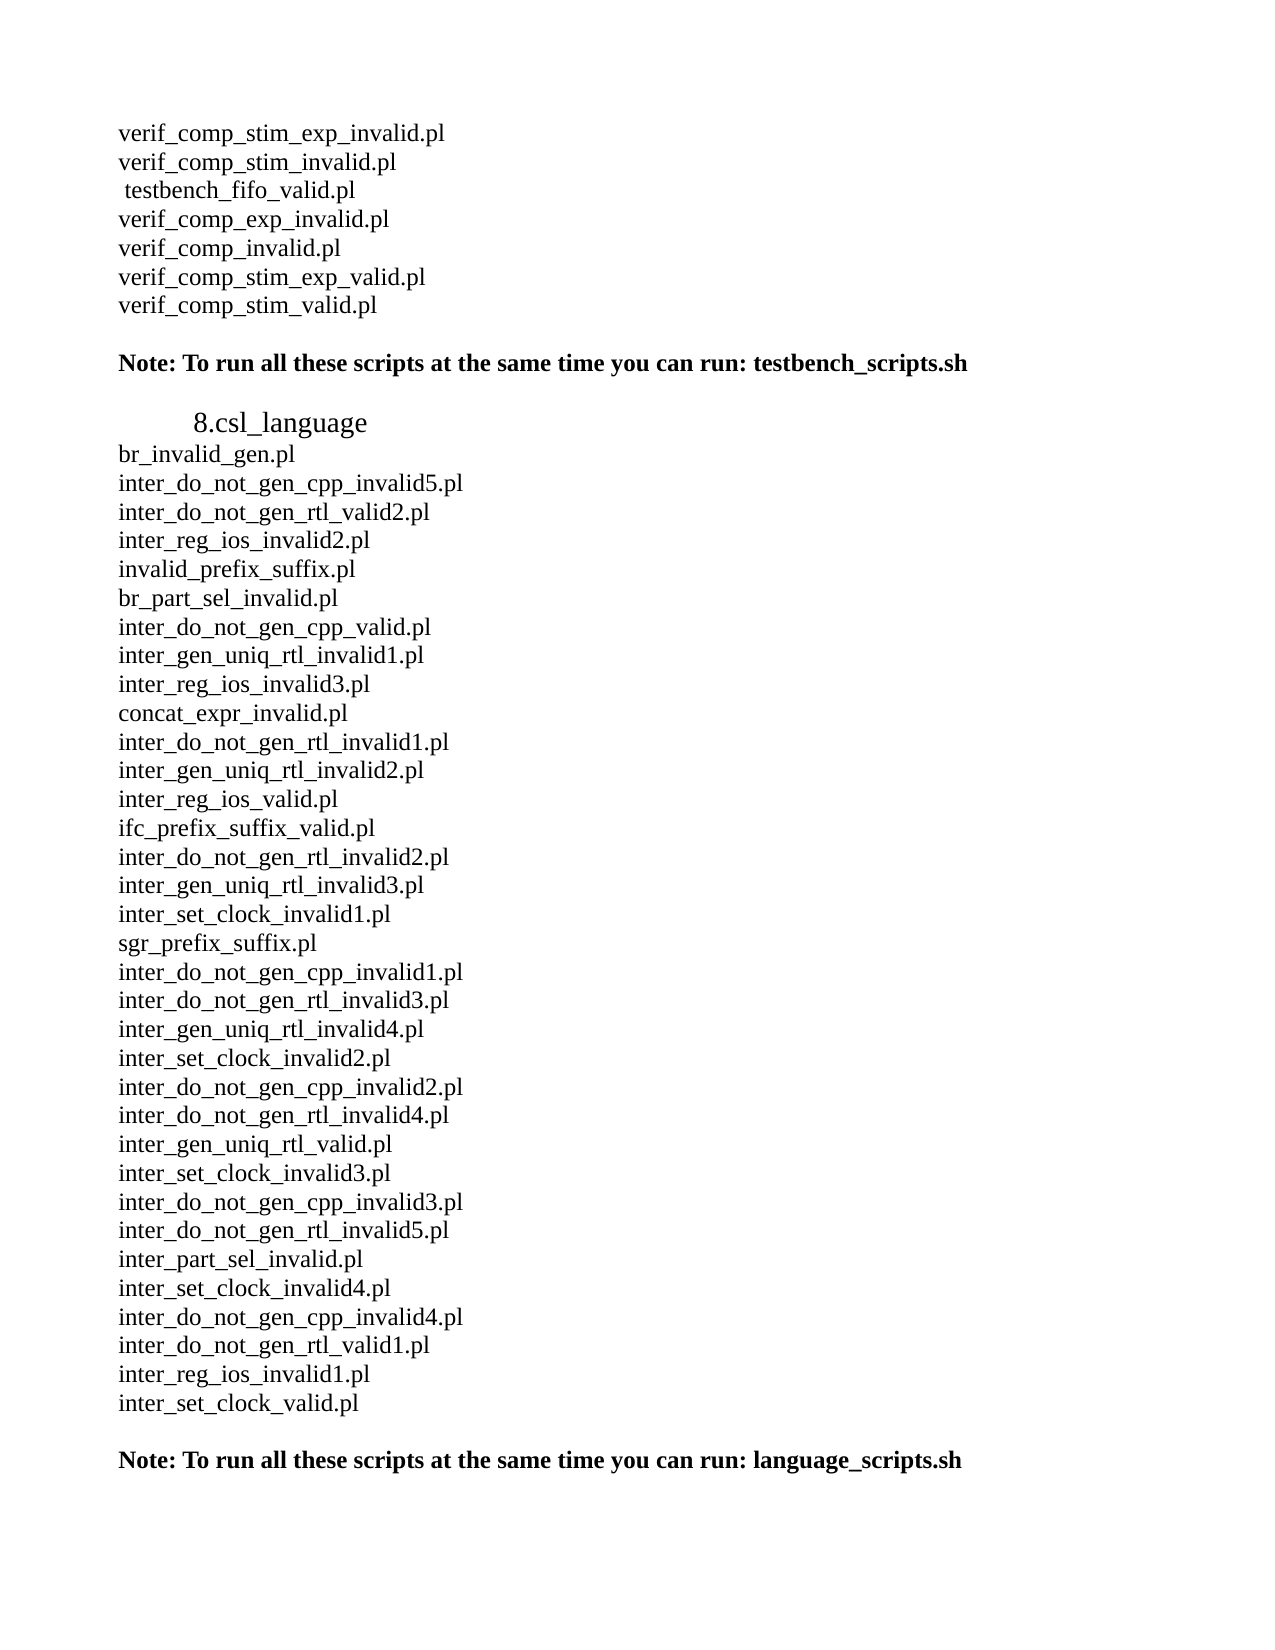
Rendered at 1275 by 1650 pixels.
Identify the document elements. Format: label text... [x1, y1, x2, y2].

text inter_set_clock_invalid3.pl [118, 1158, 1157, 1187]
text inter_do_not_gen_rtl_valid1.pl [118, 1330, 1157, 1359]
text inter_gen_uniq_rtl_invalid4.pl [118, 1014, 1157, 1043]
text inter_do_not_gen_rtl_invalid3.pl [118, 985, 1157, 1014]
text verif_comp_stim_exp_invalid.pl [118, 118, 1157, 147]
text inter_gen_uniq_rtl_invalid3.pl [118, 870, 1157, 899]
text sgr_prefix_suffix.pl [118, 928, 1157, 957]
text inter_gen_uniq_rtl_invalid1.pl [118, 640, 1157, 669]
text inter_set_clock_invalid4.pl [118, 1273, 1157, 1302]
text inter_reg_ios_invalid2.pl [118, 525, 1157, 554]
text inter_do_not_gen_rtl_invalid4.pl [118, 1100, 1157, 1129]
text br_invalid_gen.pl [118, 439, 1157, 468]
text inter_gen_uniq_rtl_valid.pl [118, 1129, 1157, 1158]
text inter_do_not_gen_cpp_invalid4.pl [118, 1302, 1157, 1330]
text verif_comp_stim_exp_valid.pl [118, 262, 1157, 291]
text inter_set_clock_invalid2.pl [118, 1043, 1157, 1072]
text inter_reg_ios_valid.pl [118, 784, 1157, 813]
text inter_do_not_gen_rtl_invalid1.pl [118, 727, 1157, 755]
text inter_do_not_gen_cpp_invalid3.pl [118, 1187, 1157, 1215]
text invalid_prefix_suffix.pl [118, 554, 1157, 583]
text inter_reg_ios_invalid3.pl [118, 669, 1157, 698]
text inter_part_sel_invalid.pl [118, 1244, 1157, 1273]
text ifc_prefix_suffix_valid.pl [118, 813, 1157, 842]
list 8.csl_language [156, 406, 1157, 439]
text verif_comp_invalid.pl [118, 233, 1157, 262]
text inter_do_not_gen_cpp_invalid1.pl [118, 957, 1157, 985]
text inter_do_not_gen_cpp_invalid5.pl [118, 468, 1157, 497]
text inter_do_not_gen_rtl_valid2.pl [118, 497, 1157, 525]
text testbench_fifo_valid.pl [118, 176, 1157, 204]
text verif_comp_exp_invalid.pl [118, 204, 1157, 233]
text inter_set_clock_valid.pl [118, 1388, 1157, 1417]
text concat_expr_invalid.pl [118, 698, 1157, 727]
text inter_do_not_gen_cpp_invalid2.pl [118, 1072, 1157, 1100]
text verif_comp_stim_invalid.pl [118, 147, 1157, 176]
text inter_do_not_gen_rtl_invalid2.pl [118, 842, 1157, 870]
text br_part_sel_invalid.pl [118, 583, 1157, 612]
text Note: To run all these scripts at the same time you can run: language_scripts.sh [118, 1445, 1157, 1474]
text inter_do_not_gen_cpp_valid.pl [118, 612, 1157, 640]
text inter_reg_ios_invalid1.pl [118, 1359, 1157, 1388]
text verif_comp_stim_valid.pl [118, 291, 1157, 319]
text inter_gen_uniq_rtl_invalid2.pl [118, 755, 1157, 784]
text inter_do_not_gen_rtl_invalid5.pl [118, 1215, 1157, 1244]
text Note: To run all these scripts at the same time you can run: testbench_scripts.sh [118, 348, 1157, 377]
text inter_set_clock_invalid1.pl [118, 899, 1157, 928]
